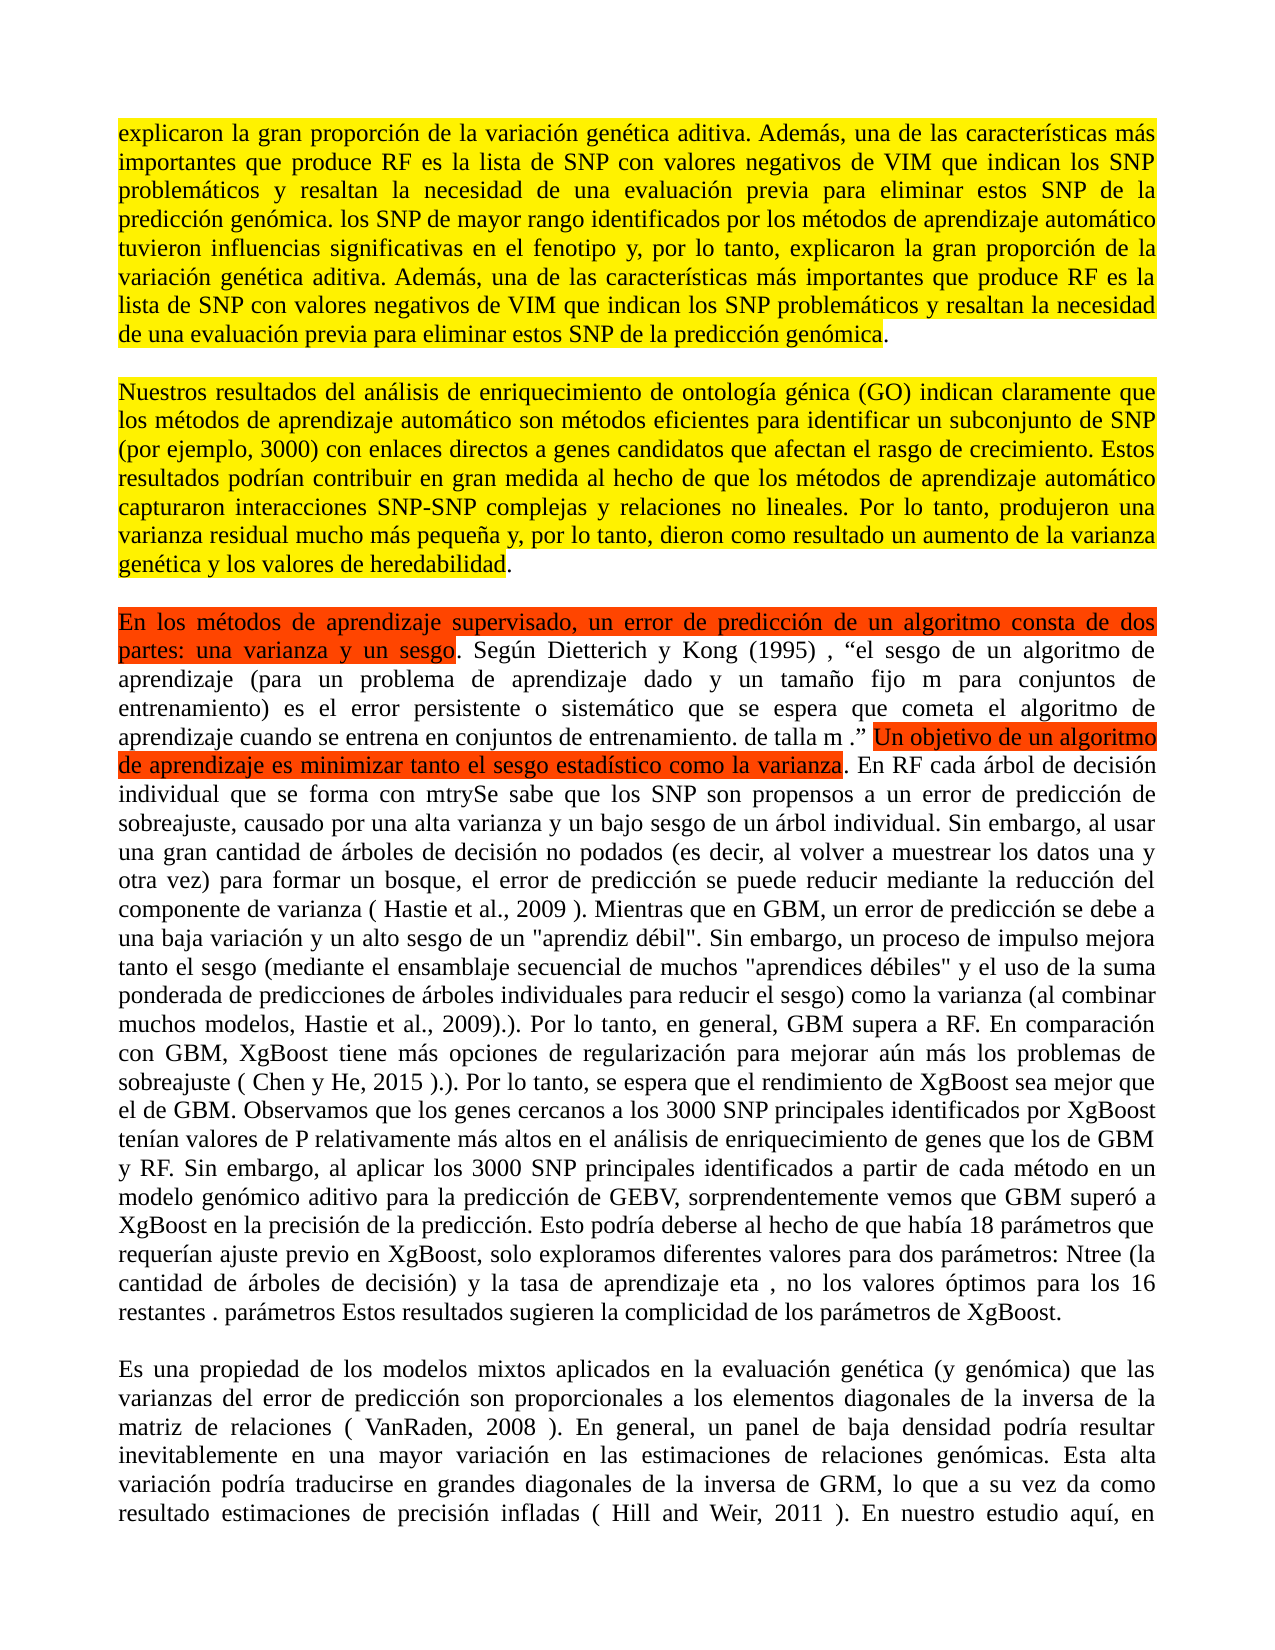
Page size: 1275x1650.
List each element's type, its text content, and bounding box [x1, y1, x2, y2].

text En los métodos de aprendizaje supervisado, un error de predicción de un algoritmo consta de dos partes: una varianza y un sesgo. Según Dietterich y Kong (1995) , “el sesgo de un algoritmo de aprendizaje (para un problema de aprendizaje dado y un tamaño fijo m para conjuntos de entrenamiento) es el error persistente o sistemático que se espera que cometa el algoritmo de aprendizaje cuando se entrena en conjuntos de entrenamiento. de talla m .” Un objetivo de un algoritmo de aprendizaje es minimizar tanto el sesgo estadístico como la varianza. En RF cada árbol de decisión individual que se forma con mtrySe sabe que los SNP son propensos a un error de predicción de sobreajuste, causado por una alta varianza y un bajo sesgo de un árbol individual. Sin embargo, al usar una gran cantidad de árboles de decisión no podados (es decir, al volver a muestrear los datos una y otra vez) para formar un bosque, el error de predicción se puede reducir mediante la reducción del componente de varianza ( Hastie et al., 2009 ). Mientras que en GBM, un error de predicción se debe a una baja variación y un alto sesgo de un "aprendiz débil". Sin embargo, un proceso de impulso mejora tanto el sesgo (mediante el ensamblaje secuencial de muchos "aprendices débiles" y el uso de la suma ponderada de predicciones de árboles individuales para reducir el sesgo) como la varianza (al combinar muchos modelos, Hastie et al., 2009).). Por lo tanto, en general, GBM supera a RF. En comparación con GBM, XgBoost tiene más opciones de regularización para mejorar aún más los problemas de sobreajuste ( Chen y He, 2015 ).). Por lo tanto, se espera que el rendimiento de XgBoost sea mejor que el de GBM. Observamos que los genes cercanos a los 3000 SNP principales identificados por XgBoost tenían valores de P relativamente más altos en el análisis de enriquecimiento de genes que los de GBM y RF. Sin embargo, al aplicar los 3000 SNP principales identificados a partir de cada método en un modelo genómico aditivo para la predicción de GEBV, sorprendentemente vemos que GBM superó a XgBoost en la precisión de la predicción. Esto podría deberse al hecho de que había 18 parámetros que requerían ajuste previo en XgBoost, solo exploramos diferentes valores para dos parámetros: Ntree (la cantidad de árboles de decisión) y la tasa de aprendizaje eta , no los valores óptimos para los 16 restantes . parámetros Estos resultados sugieren la complicidad de los parámetros de XgBoost. [118, 607, 1157, 1326]
text Nuestros resultados del análisis de enriquecimiento de ontología génica (GO) indican claramente que los métodos de aprendizaje automático son métodos eficientes para identificar un subconjunto de SNP (por ejemplo, 3000) con enlaces directos a genes candidatos que afectan el rasgo de crecimiento. Estos resultados podrían contribuir en gran medida al hecho de que los métodos de aprendizaje automático capturaron interacciones SNP-SNP complejas y relaciones no lineales. Por lo tanto, produjeron una varianza residual mucho más pequeña y, por lo tanto, dieron como resultado un aumento de la varianza genética y los valores de heredabilidad. [118, 377, 1157, 578]
text Es una propiedad de los modelos mixtos aplicados en la evaluación genética (y genómica) que las varianzas del error de predicción son proporcionales a los elementos diagonales de la inversa de la matriz de relaciones ( VanRaden, 2008 ). En general, un panel de baja densidad podría resultar inevitablemente en una mayor variación en las estimaciones de relaciones genómicas. Esta alta variación podría traducirse en grandes diagonales de la inversa de GRM, lo que a su vez da como resultado estimaciones de precisión infladas ( Hill and Weir, 2011 ). En nuestro estudio aquí, en [118, 1354, 1157, 1527]
text explicaron la gran proporción de la variación genética aditiva. Además, una de las características más importantes que produce RF es la lista de SNP con valores negativos de VIM que indican los SNP problemáticos y resaltan la necesidad de una evaluación previa para eliminar estos SNP de la predicción genómica. los SNP de mayor rango identificados por los métodos de aprendizaje automático tuvieron influencias significativas en el fenotipo y, por lo tanto, explicaron la gran proporción de la variación genética aditiva. Además, una de las características más importantes que produce RF es la lista de SNP con valores negativos de VIM que indican los SNP problemáticos y resaltan la necesidad de una evaluación previa para eliminar estos SNP de la predicción genómica. [118, 118, 1157, 348]
